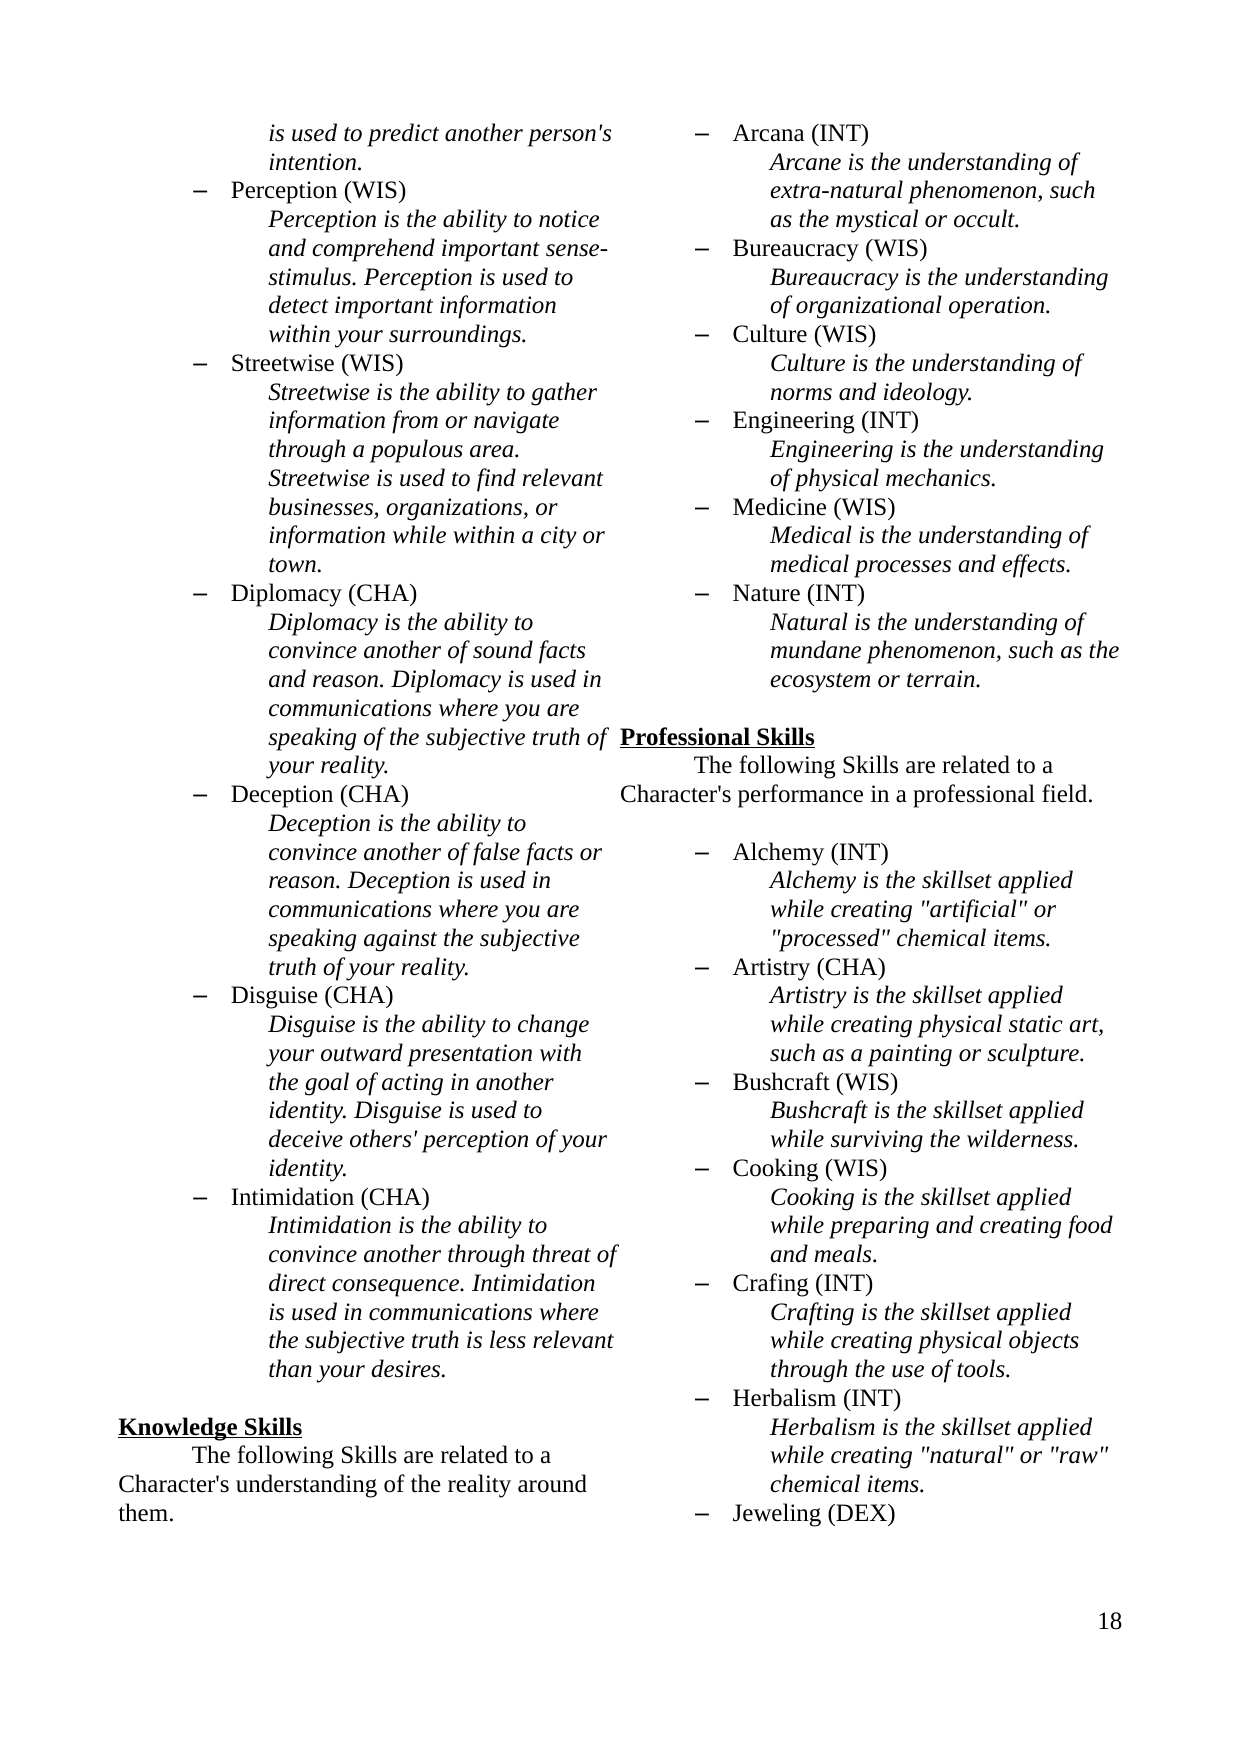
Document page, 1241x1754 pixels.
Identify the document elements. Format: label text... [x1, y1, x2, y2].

list Perception is the ability to notice and comprehend important sense-stimulus. Perception is used to detect important information within your surroundings. [231, 204, 620, 348]
list Jeweling (DEX) [695, 1498, 1122, 1527]
list Disguise is the ability to change your outward presentation with the goal of acting in another identity. Disguise is used to deceive others' perception of your identity. [231, 1009, 620, 1182]
list Diplomacy is the ability to convince another of sound facts and reason. Diplomacy is used in communications where you are speaking of the subjective truth of your reality. [231, 607, 620, 779]
list Disguise (CHA) [193, 981, 620, 1009]
list Alchemy is the skillset applied while creating "artificial" or "processed" chemical items. [732, 866, 1122, 952]
list Nature (INT) [695, 578, 1122, 607]
list Herbalism (INT) [695, 1383, 1122, 1412]
list Streetwise (WIS) [193, 348, 620, 377]
list Deception is the ability to convince another of false facts or reason. Deception is used in communications where you are speaking against the subjective truth of your reality. [231, 808, 620, 981]
list Bushcraft (WIS) [695, 1067, 1122, 1096]
list Cooking is the skillset applied while preparing and creating food and meals. [732, 1182, 1122, 1268]
text Knowledge Skills [118, 1412, 620, 1441]
list Arcane is the understanding of extra-natural phenomenon, such as the mystical or occult. [732, 147, 1122, 233]
list Medicine (WIS) [695, 492, 1122, 521]
list Diplomacy (CHA) [193, 578, 620, 607]
list Bushcraft is the skillset applied while surviving the wilderness. [732, 1096, 1122, 1153]
list Bureaucracy is the understanding of organizational operation. [732, 262, 1122, 319]
list Artistry (CHA) [695, 952, 1122, 981]
list Crafing (INT) [695, 1268, 1122, 1297]
text The following Skills are related to a Character's performance in a professional field. [620, 751, 1122, 808]
list Culture (WIS) [695, 319, 1122, 348]
list Engineering is the understanding of physical mechanics. [732, 434, 1122, 492]
list Herbalism is the skillset applied while creating "natural" or "raw" chemical items. [732, 1412, 1122, 1498]
list Cooking (WIS) [695, 1153, 1122, 1182]
list Artistry is the skillset applied while creating physical static art, such as a painting or sculpture. [732, 981, 1122, 1067]
list Engineering (INT) [695, 406, 1122, 434]
list is used to predict another person's intention. [231, 118, 620, 176]
list Streetwise is the ability to gather information from or navigate through a populous area. Streetwise is used to find relevant businesses, organizations, or information while within a city or town. [231, 377, 620, 578]
list Natural is the understanding of mundane phenomenon, such as the ecosystem or terrain. [732, 607, 1122, 693]
list Crafting is the skillset applied while creating physical objects through the use of tools. [732, 1297, 1122, 1383]
list Alchemy (INT) [695, 837, 1122, 866]
list Bureaucracy (WIS) [695, 233, 1122, 262]
list Intimidation is the ability to convince another through threat of direct consequence. Intimidation is used in communications where the subjective truth is less relevant than your desires. [231, 1211, 620, 1383]
text The following Skills are related to a Character's understanding of the reality around them. [118, 1441, 620, 1527]
list Intimidation (CHA) [193, 1182, 620, 1211]
list Culture is the understanding of norms and ideology. [732, 348, 1122, 406]
list Medical is the understanding of medical processes and effects. [732, 521, 1122, 578]
text Professional Skills [620, 722, 1122, 751]
list Arcana (INT) [695, 118, 1122, 147]
list Perception (WIS) [193, 176, 620, 204]
list Deception (CHA) [193, 779, 620, 808]
